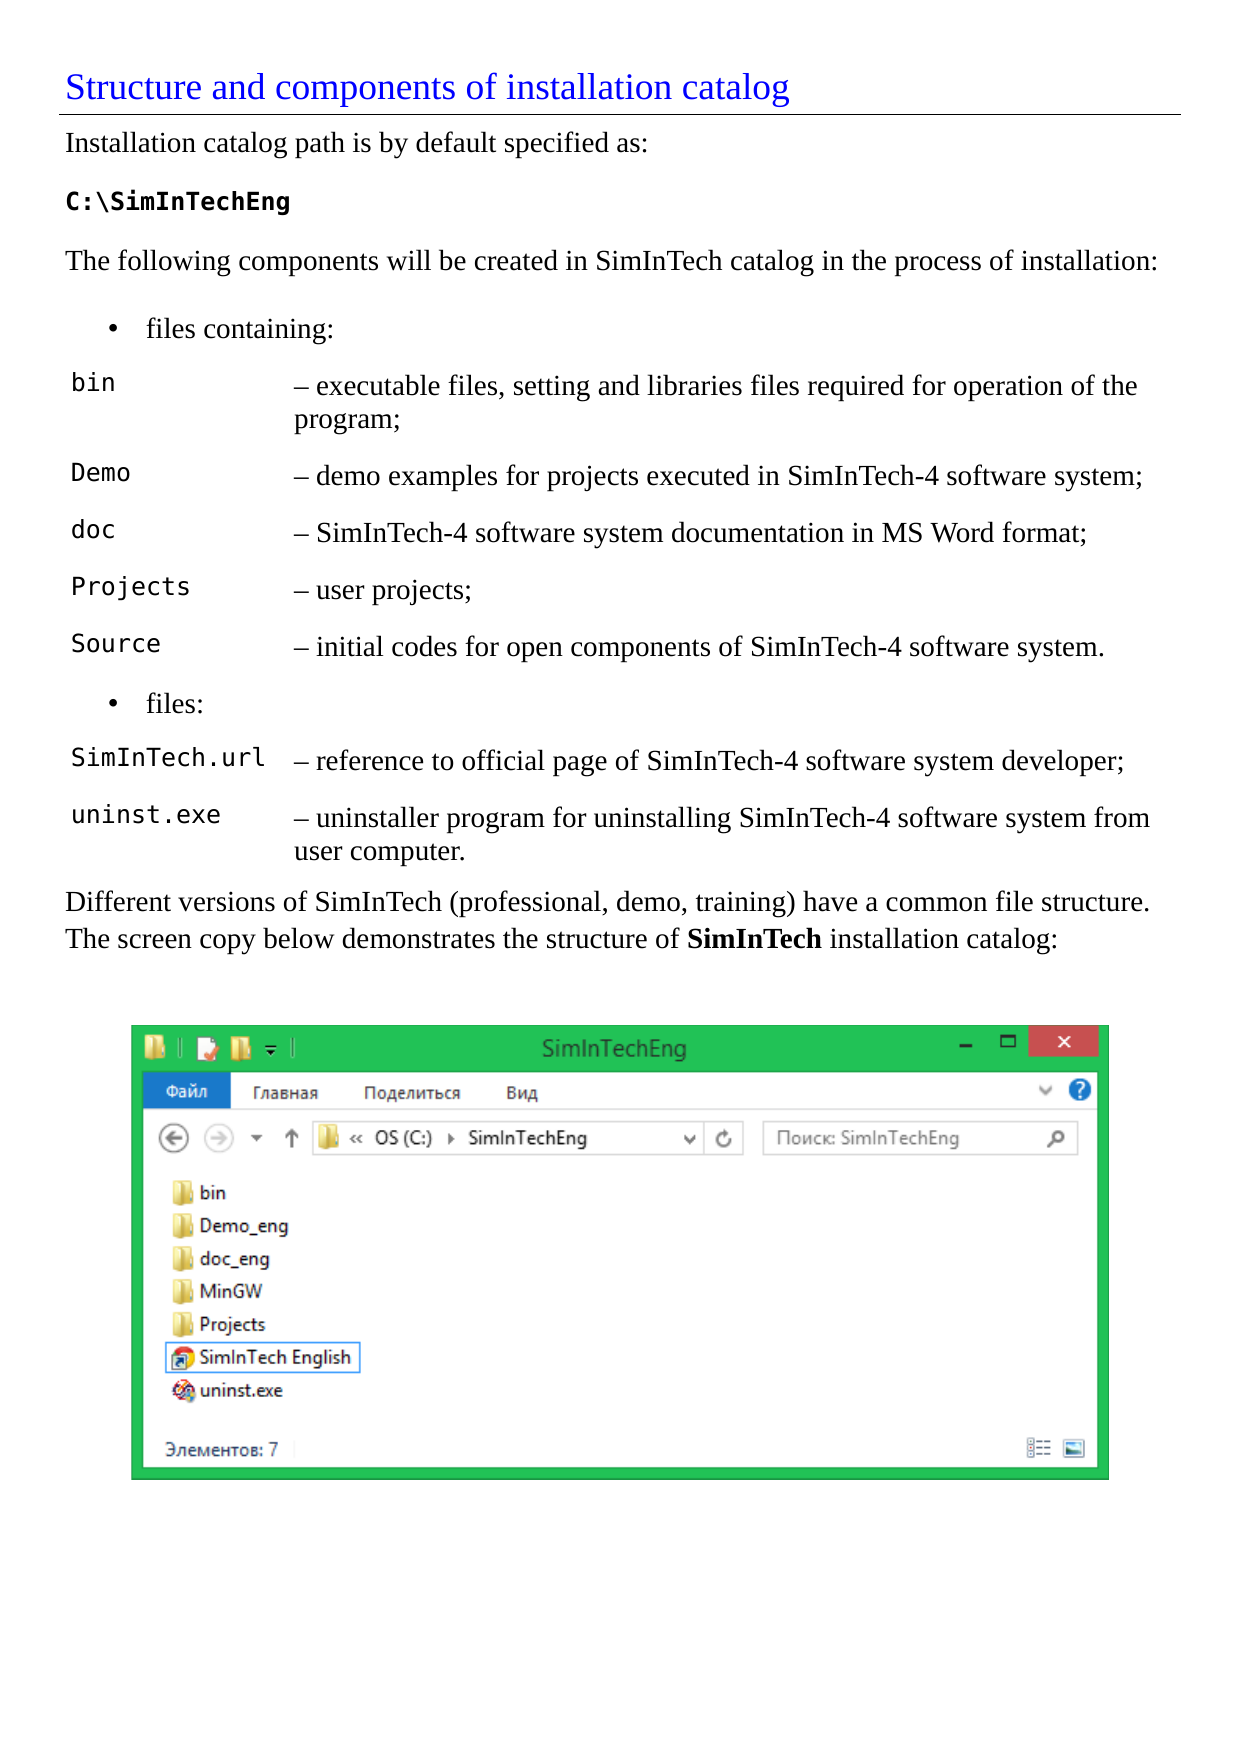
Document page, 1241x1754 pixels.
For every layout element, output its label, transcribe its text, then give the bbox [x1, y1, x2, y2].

table_cell files: [65, 674, 1175, 731]
table_header files containing: [65, 300, 1175, 356]
table_cell – demo examples for projects executed in SimInTech-4 software system; [288, 447, 1175, 504]
table_cell – SimInTech-4 software system documentation in MS Word format; [288, 504, 1175, 561]
table_cell Demo [65, 447, 288, 504]
table_cell SimInTech.url [65, 731, 288, 788]
table_cell – user projects; [288, 561, 1175, 617]
table_cell Installation catalog path is by default specified as: C:\SimInTechEng The following components will be created in SimInTech catalog in the process of installation: Different versions of SimInTech (professional, demo, training) have a common file structure. The screen copy below demonstrates the structure of SimInTech installation catalog: [59, 115, 1181, 1542]
table_cell Source [65, 618, 288, 674]
table_cell – reference to official page of SimInTech-4 software system developer; [288, 731, 1175, 788]
table_cell – executable files, setting and libraries files required for operation of the program; [288, 356, 1175, 447]
picture [131, 1025, 1109, 1480]
table_cell bin [65, 356, 288, 447]
table_cell – initial codes for open components of SimInTech-4 software system. [288, 618, 1175, 674]
table_header Structure and components of installation catalog [59, 59, 1181, 114]
table_cell Projects [65, 561, 288, 617]
table_cell doc [65, 504, 288, 561]
table_cell uninst.exe [65, 788, 288, 879]
table_cell – uninstaller program for uninstalling SimInTech-4 software system from user computer. [288, 788, 1175, 879]
